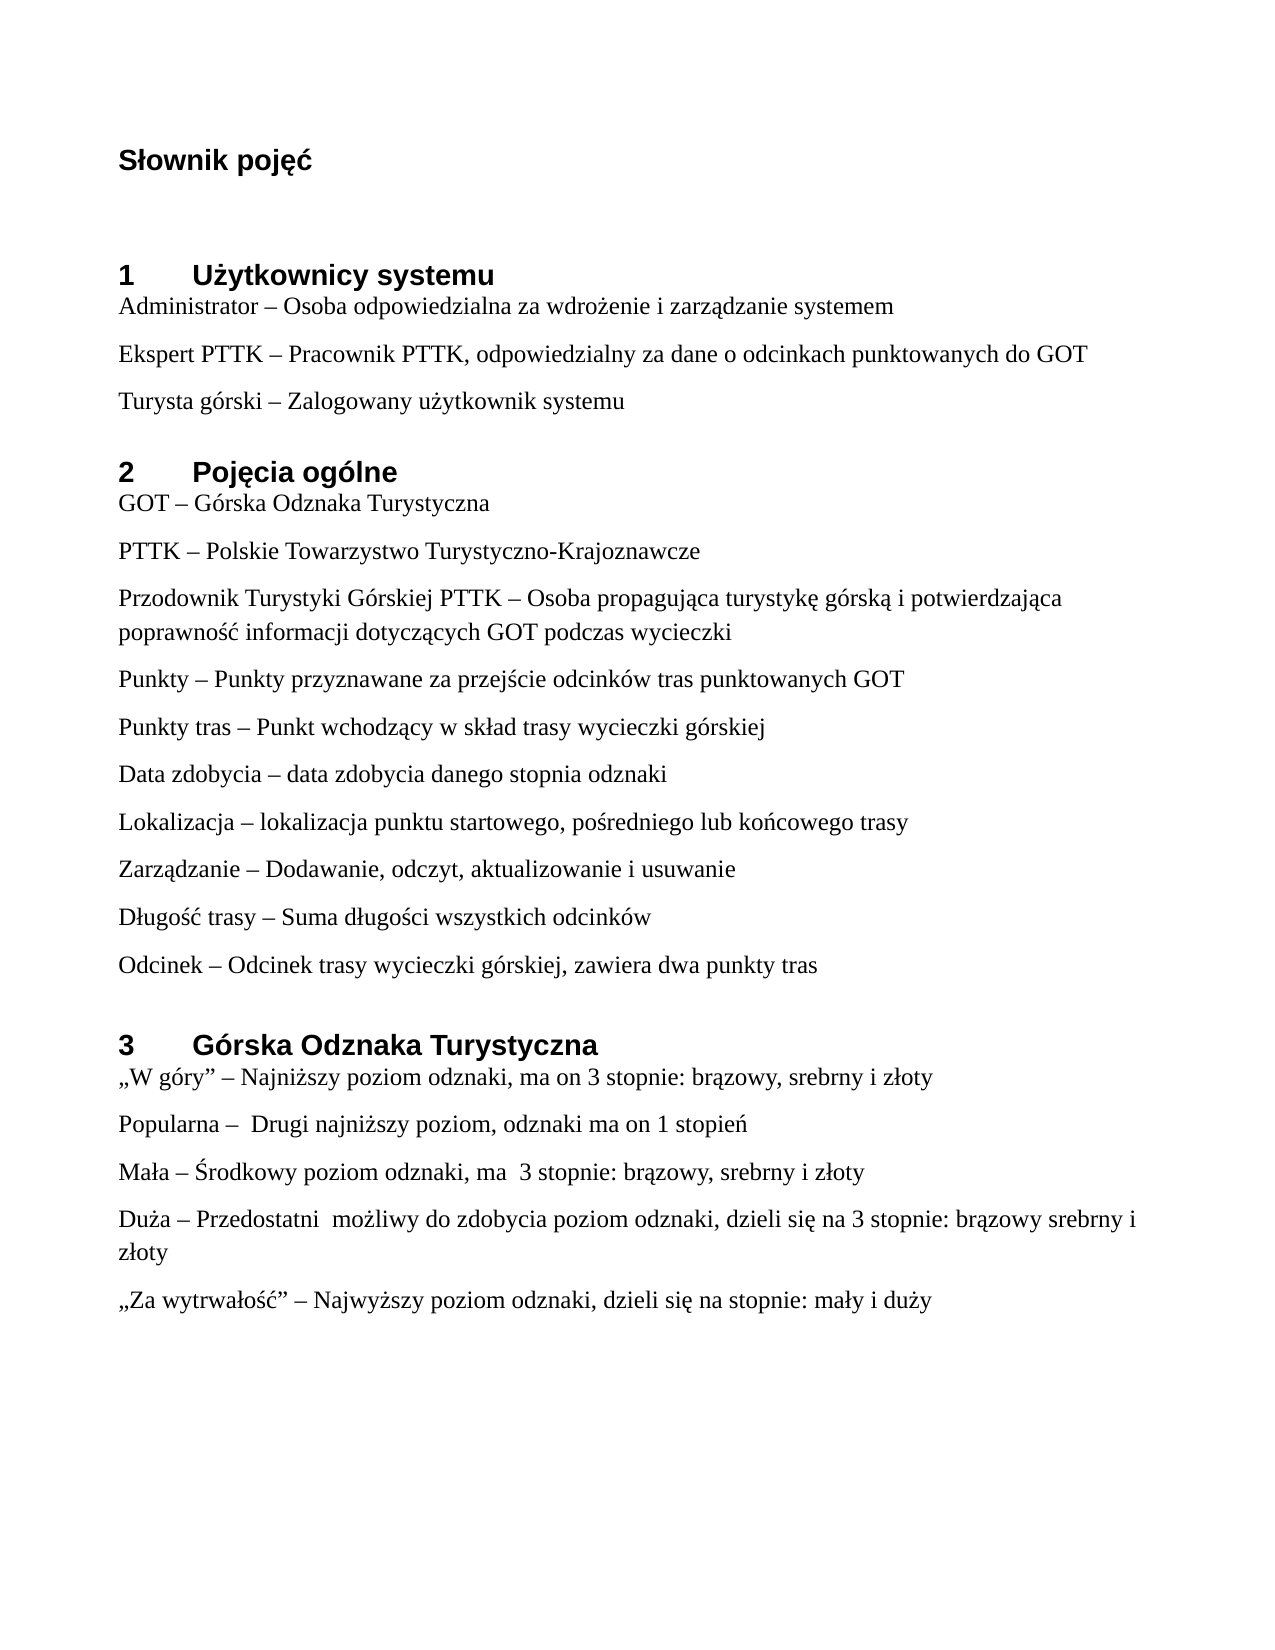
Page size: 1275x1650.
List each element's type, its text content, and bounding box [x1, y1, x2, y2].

text Przodownik Turystyki Górskiej PTTK – Osoba propagująca turystykę górską i potwierdzająca poprawność informacji dotyczących GOT podczas wycieczki [118, 583, 1157, 645]
text Turysta górski – Zalogowany użytkownik systemu [118, 386, 1157, 415]
text Lokalizacja – lokalizacja punktu startowego, pośredniego lub końcowego trasy [118, 807, 1157, 836]
text „Za wytrwałość” – Najwyższy poziom odznaki, dzieli się na stopnie: mały i duży [118, 1285, 1157, 1314]
subtitle Pojęcia ogólne [118, 455, 1157, 488]
text Zarządzanie – Dodawanie, odczyt, aktualizowanie i usuwanie [118, 854, 1157, 883]
subtitle Użytkownicy systemu [118, 258, 1157, 291]
text Punkty – Punkty przyznawane za przejście odcinków tras punktowanych GOT [118, 664, 1157, 693]
text PTTK – Polskie Towarzystwo Turystyczno-Krajoznawcze [118, 536, 1157, 565]
text Administrator – Osoba odpowiedzialna za wdrożenie i zarządzanie systemem [118, 291, 1157, 320]
text GOT – Górska Odznaka Turystyczna [118, 488, 1157, 517]
text Ekspert PTTK – Pracownik PTTK, odpowiedzialny za dane o odcinkach punktowanych do GOT [118, 339, 1157, 367]
text Popularna – Drugi najniższy poziom, odznaki ma on 1 stopień [118, 1109, 1157, 1138]
text Odcinek – Odcinek trasy wycieczki górskiej, zawiera dwa punkty tras [118, 950, 1157, 978]
text Mała – Środkowy poziom odznaki, ma 3 stopnie: brązowy, srebrny i złoty [118, 1157, 1157, 1186]
text Punkty tras – Punkt wchodzący w skład trasy wycieczki górskiej [118, 712, 1157, 741]
subtitle Słownik pojęć [118, 143, 1157, 177]
text Data zdobycia – data zdobycia danego stopnia odznaki [118, 759, 1157, 788]
text Długość trasy – Suma długości wszystkich odcinków [118, 902, 1157, 931]
subtitle Górska Odznaka Turystyczna [118, 1028, 1157, 1062]
text Duża – Przedostatni możliwy do zdobycia poziom odznaki, dzieli się na 3 stopnie: brązowy srebrny i złoty [118, 1204, 1157, 1266]
text „W góry” – Najniższy poziom odznaki, ma on 3 stopnie: brązowy, srebrny i złoty [118, 1062, 1157, 1090]
